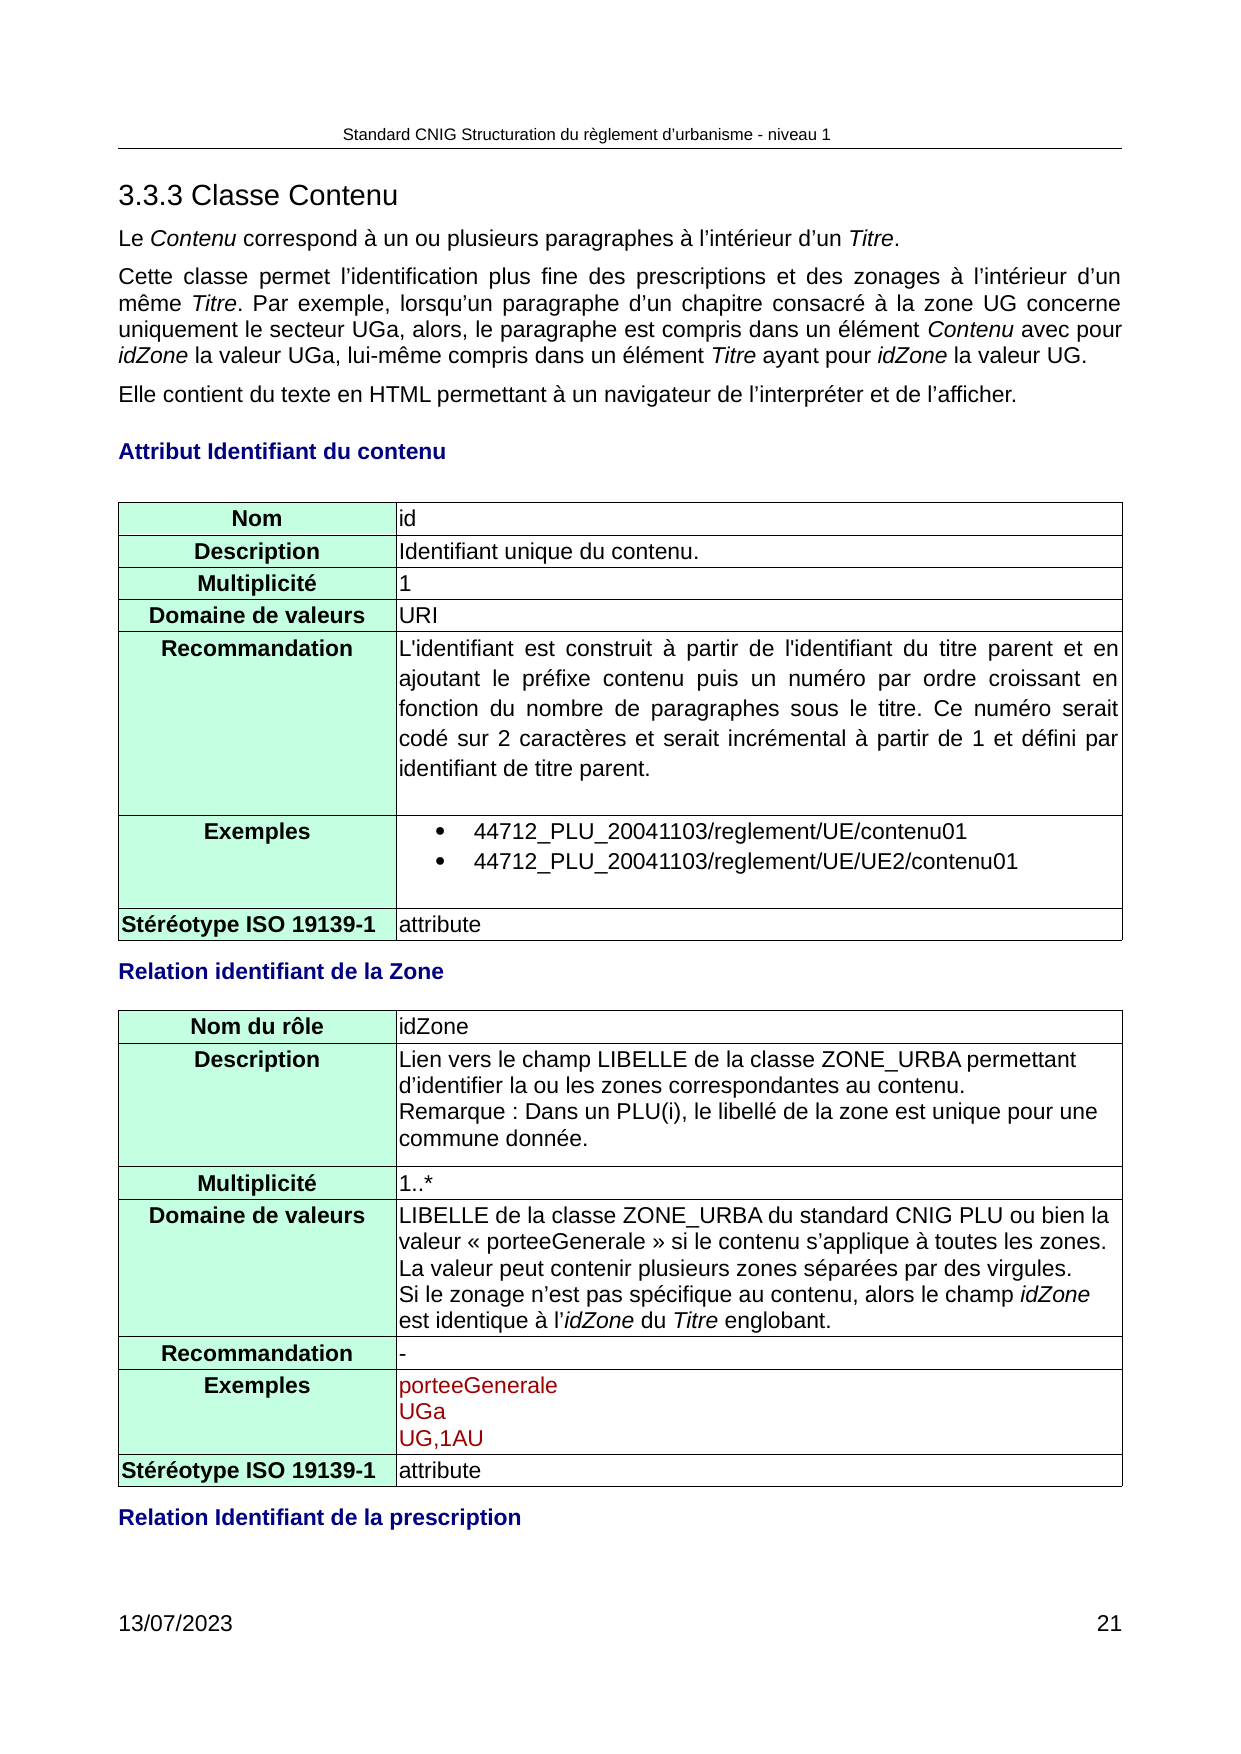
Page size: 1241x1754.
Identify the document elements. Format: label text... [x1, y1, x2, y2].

table_cell Stéréotype ISO 19139-1 [119, 1455, 396, 1486]
table_cell LIBELLE de la classe ZONE_URBA du standard CNIG PLU ou bien la valeur « porteeGenerale » si le contenu s’applique à toutes les zones. La valeur peut contenir plusieurs zones séparées par des virgules. Si le zonage n’est pas spécifique au contenu, alors le champ idZone est identique à l’idZone du Titre englobant. [397, 1200, 1122, 1336]
table_cell Stéréotype ISO 19139-1 [119, 909, 396, 940]
table_cell Exemples [119, 816, 396, 907]
table_cell L'identifiant est construit à partir de l'identifiant du titre parent et en ajoutant le préfixe contenu puis un numéro par ordre croissant en fonction du nombre de paragraphes sous le titre. Ce numéro serait codé sur 2 caractères et serait incrémental à partir de 1 et défini par identifiant de titre parent. [397, 632, 1122, 815]
table_cell 1 [397, 568, 1122, 599]
table_cell 1..* [397, 1167, 1122, 1199]
subtitle 3.3.3 Classe Contenu [118, 178, 1122, 212]
table_cell URI [397, 600, 1122, 631]
table_cell Description [119, 1044, 396, 1166]
table_header idZone [397, 1011, 1122, 1043]
table_cell - [397, 1337, 1122, 1369]
table_header Nom du rôle [119, 1011, 396, 1043]
table_cell Recommandation [119, 632, 396, 815]
table_header id [397, 503, 1122, 534]
subtitle Relation Identifiant de la prescription [118, 1504, 1122, 1530]
table_cell Multiplicité [119, 568, 396, 599]
table_cell Description [119, 536, 396, 567]
subtitle Relation identifiant de la Zone [118, 958, 1122, 984]
table_cell Domaine de valeurs [119, 1200, 396, 1336]
table_cell Exemples [119, 1370, 396, 1454]
table_cell porteeGenerale UGa UG,1AU [397, 1370, 1122, 1454]
table_cell attribute [397, 1455, 1122, 1486]
table_cell Domaine de valeurs [119, 600, 396, 631]
table_header Nom [119, 503, 396, 534]
text Cette classe permet l’identification plus fine des prescriptions et des zonages à l’intérieur d’un même Titre. Par exemple, lorsqu’un paragraphe d’un chapitre consacré à la zone UG concerne uniquement le secteur UGa, alors, le paragraphe est compris dans un élément Contenu avec pour idZone la valeur UGa, lui-même compris dans un élément Titre ayant pour idZone la valeur UG. [118, 263, 1122, 369]
text Elle contient du texte en HTML permettant à un navigateur de l’interpréter et de l’afficher. [118, 381, 1122, 408]
table_cell attribute [397, 909, 1122, 940]
table_cell Multiplicité [119, 1167, 396, 1199]
table_cell Recommandation [119, 1337, 396, 1369]
subtitle Attribut Identifiant du contenu [118, 438, 1122, 464]
table_cell Identifiant unique du contenu. [397, 536, 1122, 567]
text Le Contenu correspond à un ou plusieurs paragraphes à l’intérieur d’un Titre. [118, 224, 1122, 251]
table_cell Lien vers le champ LIBELLE de la classe ZONE_URBA permettant d’identifier la ou les zones correspondantes au contenu. Remarque : Dans un PLU(i), le libellé de la zone est unique pour une commune donnée. [397, 1044, 1122, 1166]
table_cell 44712_PLU_20041103/reglement/UE/contenu01 44712_PLU_20041103/reglement/UE/UE2/contenu01 [397, 816, 1122, 907]
